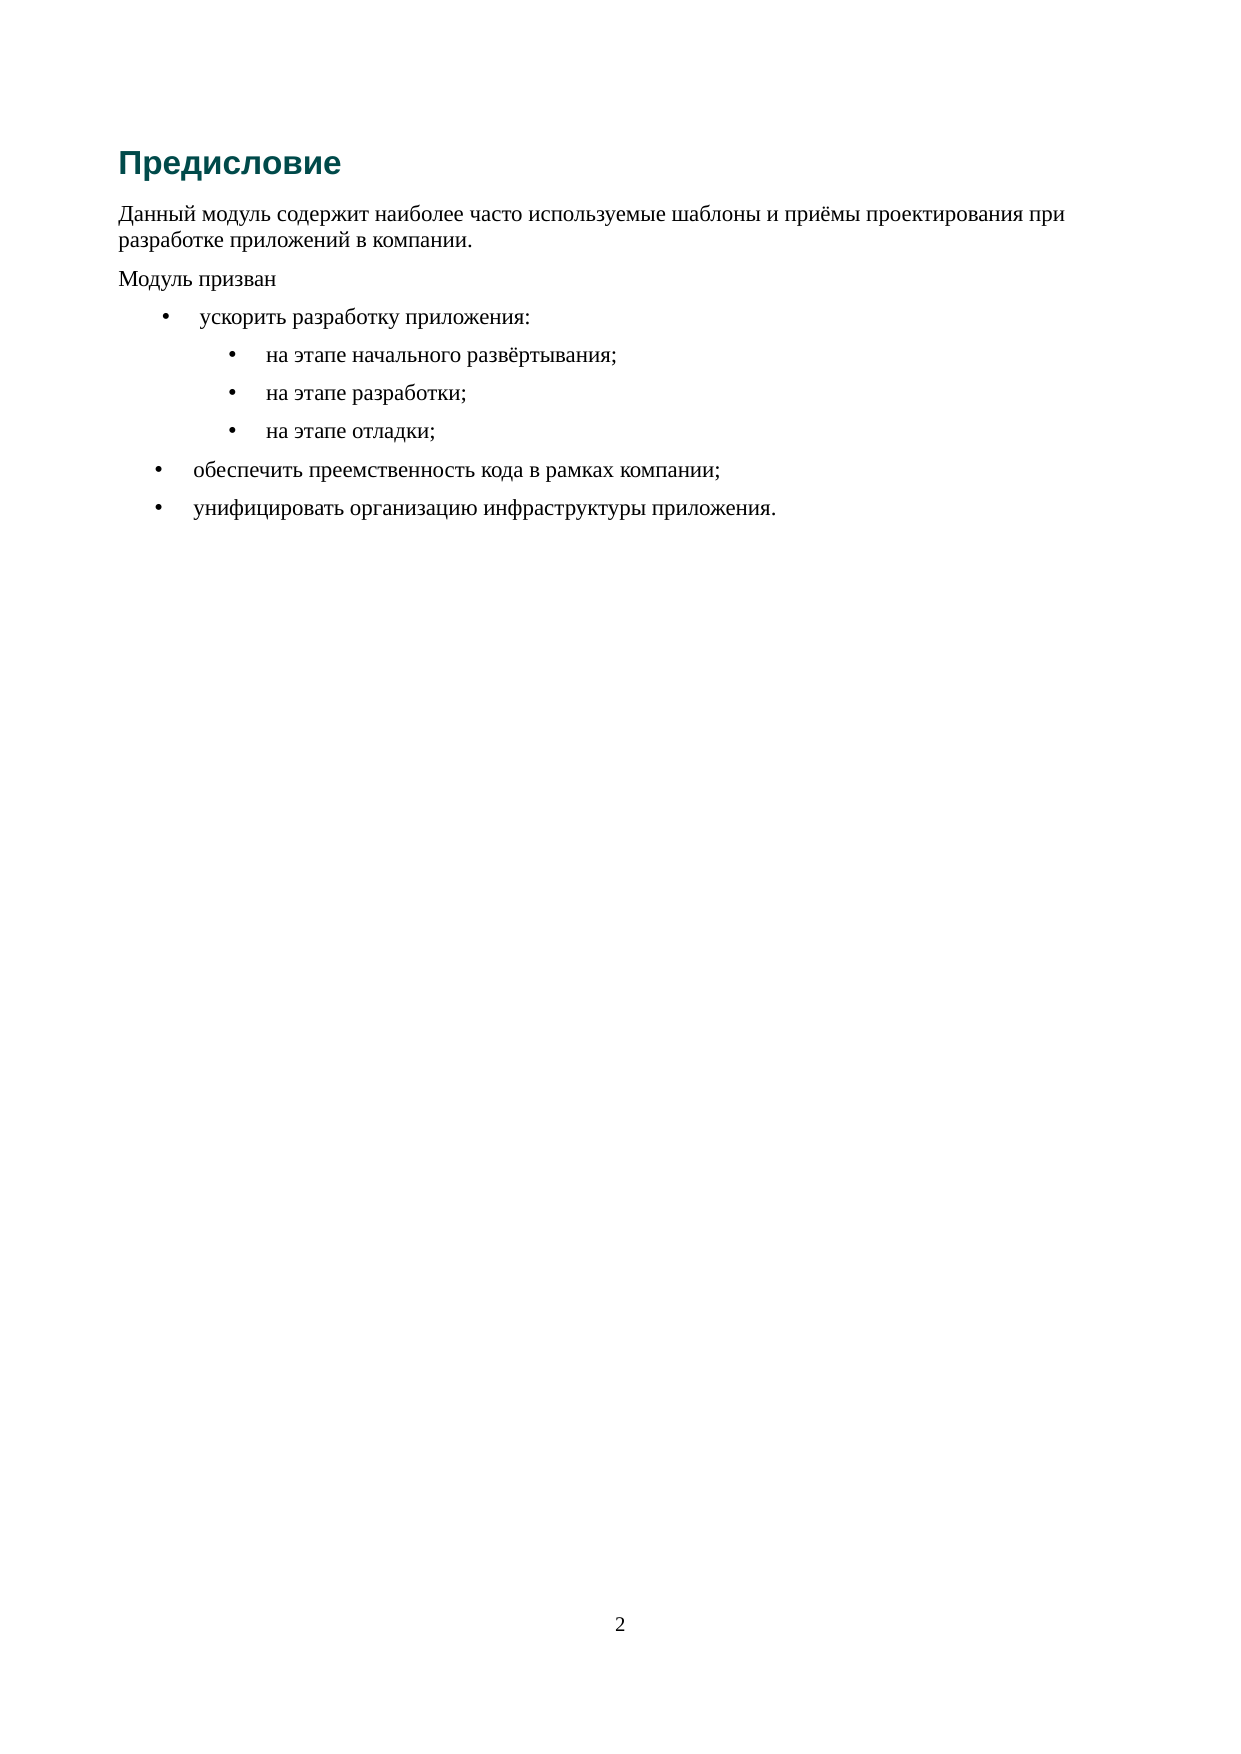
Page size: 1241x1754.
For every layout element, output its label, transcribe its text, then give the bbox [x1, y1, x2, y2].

list обеспечить преемственность кода в рамках компании; [154, 456, 1122, 482]
subtitle Предисловие [118, 143, 1122, 182]
list ускорить разработку приложения: [162, 303, 1122, 329]
list унифицировать организацию инфраструктуры приложения. [154, 494, 1122, 520]
text Данный модуль содержит наиболее часто используемые шаблоны и приёмы проектирования при разработке приложений в компании. [118, 200, 1122, 253]
list на этапе начального развёртывания; [228, 341, 1122, 367]
list на этапе разработки; [228, 379, 1122, 406]
text Модуль призван [118, 264, 1122, 291]
list на этапе отладки; [228, 417, 1122, 444]
